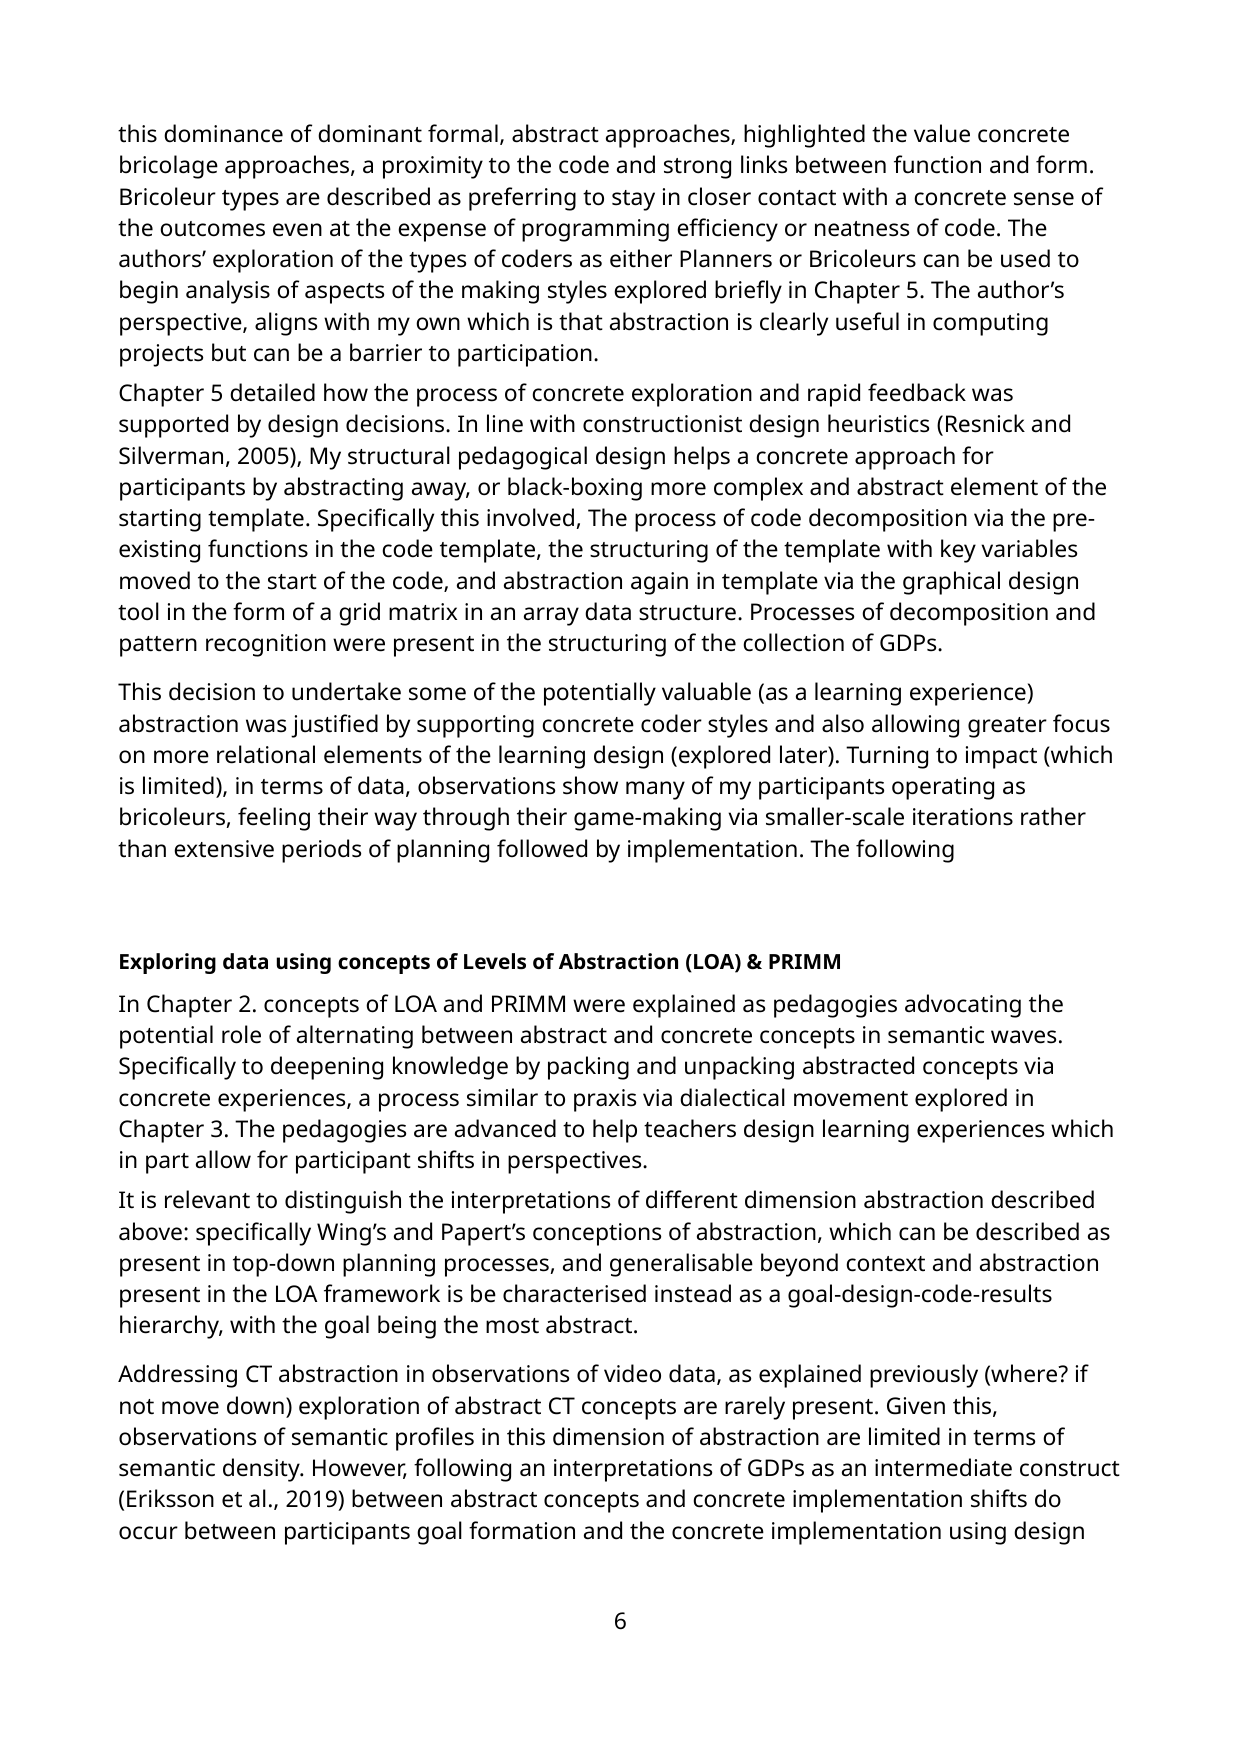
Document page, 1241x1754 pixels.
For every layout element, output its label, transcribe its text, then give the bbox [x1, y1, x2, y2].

text Addressing CT abstraction in observations of video data, as explained previously (where? if not move down) exploration of abstract CT concepts are rarely present. Given this, observations of semantic profiles in this dimension of abstraction are limited in terms of semantic density. However, following an interpretations of GDPs as an intermediate construct (Eriksson et al., 2019) between abstract concepts and concrete implementation shifts do occur between participants goal formation and the concrete implementation using design [118, 1358, 1122, 1546]
text It is relevant to distinguish the interpretations of different dimension abstraction described above: specifically Wing’s and Papert’s conceptions of abstraction, which can be described as present in top-down planning processes, and generalisable beyond context and abstraction present in the LOA framework is be characterised instead as a goal-design-code-results hierarchy, with the goal being the most abstract. [118, 1184, 1122, 1341]
text This decision to undertake some of the potentially valuable (as a learning experience) abstraction was justified by supporting concrete coder styles and also allowing greater focus on more relational elements of the learning design (explored later). Turning to impact (which is limited), in terms of data, observations show many of my participants operating as bricoleurs, feeling their way through their game-making via smaller-scale iterations rather than extensive periods of planning followed by implementation. The following [118, 676, 1122, 864]
subtitle Exploring data using concepts of Levels of Abstraction (LOA) & PRIMM [118, 947, 1122, 975]
text this dominance of dominant formal, abstract approaches, highlighted the value concrete bricolage approaches, a proximity to the code and strong links between function and form. Bricoleur types are described as preferring to stay in closer contact with a concrete sense of the outcomes even at the expense of programming efficiency or neatness of code. The authors’ exploration of the types of coders as either Planners or Bricoleurs can be used to begin analysis of aspects of the making styles explored briefly in Chapter 5. The author’s perspective, aligns with my own which is that abstraction is clearly useful in computing projects but can be a barrier to participation. [118, 118, 1122, 368]
text Chapter 5 detailed how the process of concrete exploration and rapid feedback was supported by design decisions. In line with constructionist design heuristics (Resnick and Silverman, 2005), My structural pedagogical design helps a concrete approach for participants by abstracting away, or black-boxing more complex and abstract element of the starting template. Specifically this involved, The process of code decomposition via the pre-existing functions in the code template, the structuring of the template with key variables moved to the start of the code, and abstraction again in template via the graphical design tool in the form of a grid matrix in an array data structure. Processes of decomposition and pattern recognition were present in the structuring of the collection of GDPs. [118, 377, 1122, 658]
text In Chapter 2. concepts of LOA and PRIMM were explained as pedagogies advocating the potential role of alternating between abstract and concrete concepts in semantic waves. Specifically to deepening knowledge by packing and unpacking abstracted concepts via concrete experiences, a process similar to praxis via dialectical movement explored in Chapter 3. The pedagogies are advanced to help teachers design learning experiences which in part allow for participant shifts in perspectives. [118, 988, 1122, 1175]
